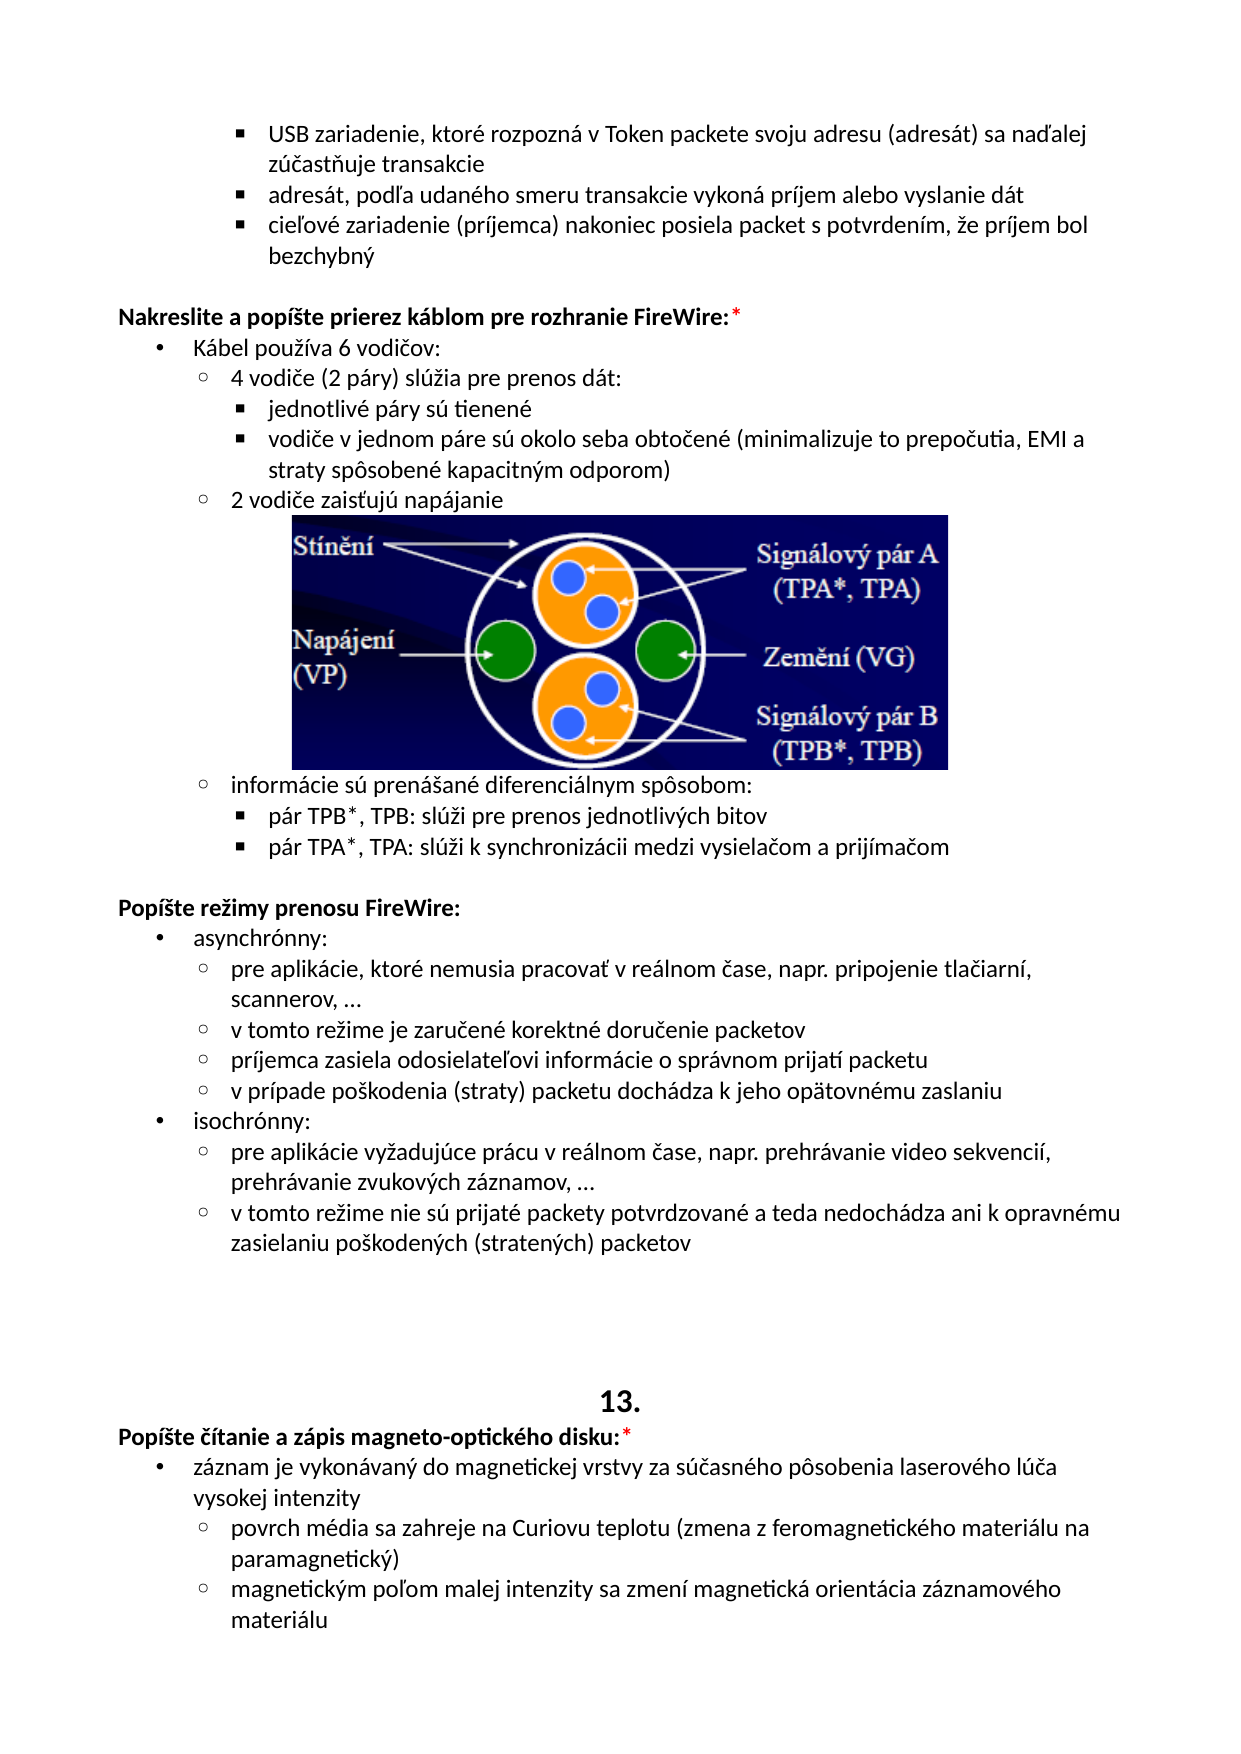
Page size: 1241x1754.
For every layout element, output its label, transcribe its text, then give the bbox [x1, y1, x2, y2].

list v prípade poškodenia (straty) packetu dochádza k jeho opätovnému zaslaniu [193, 1075, 1122, 1105]
list vodiče v jednom páre sú okolo seba obtočené (minimalizuje to prepočutia, EMI a straty spôsobené kapacitným odporom) [231, 423, 1122, 484]
list USB zariadenie, ktoré rozpozná v Token packete svoju adresu (adresát) sa naďalej zúčastňuje transakcie [231, 118, 1122, 179]
text Popíšte režimy prenosu FireWire: [118, 892, 1122, 922]
text Nakreslite a popíšte prierez káblom pre rozhranie FireWire:* [118, 301, 1122, 332]
list pre aplikácie, ktoré nemusia pracovať v reálnom čase, napr. pripojenie tlačiarní, scannerov, … [193, 953, 1122, 1014]
list 4 vodiče (2 páry) slúžia pre prenos dát: [193, 362, 1122, 393]
list magnetickým poľom malej intenzity sa zmení magnetická orientácia záznamového materiálu [193, 1573, 1122, 1634]
list záznam je vykonávaný do magnetickej vrstvy za súčasného pôsobenia laserového lúča vysokej intenzity [156, 1451, 1122, 1512]
list príjemca zasiela odosielateľovi informácie o správnom prijatí packetu [193, 1044, 1122, 1075]
list povrch média sa zahreje na Curiovu teplotu (zmena z feromagnetického materiálu na paramagnetický) [193, 1512, 1122, 1573]
list isochrónny: [156, 1105, 1122, 1136]
list pár TPB*, TPB: slúži pre prenos jednotlivých bitov [231, 800, 1122, 831]
list jednotlivé páry sú tienené [231, 393, 1122, 423]
list adresát, podľa udaného smeru transakcie vykoná príjem alebo vyslanie dát [231, 179, 1122, 210]
list v tomto režime nie sú prijaté packety potvrdzované a teda nedochádza ani k opravnému zasielaniu poškodených (stratených) packetov [193, 1197, 1122, 1258]
text Popíšte čítanie a zápis magneto-optického disku:* [118, 1421, 1122, 1451]
list Kábel používa 6 vodičov: [156, 332, 1122, 362]
list 2 vodiče zaisťujú napájanie [193, 484, 1122, 515]
list pár TPA*, TPA: slúži k synchronizácii medzi vysielačom a prijímačom [231, 831, 1122, 861]
list pre aplikácie vyžadujúce prácu v reálnom čase, napr. prehrávanie video sekvencií, prehrávanie zvukových záznamov, … [193, 1136, 1122, 1197]
list v tomto režime je zaručené korektné doručenie packetov [193, 1014, 1122, 1044]
list asynchrónny: [156, 922, 1122, 953]
text 13. [118, 1380, 1122, 1421]
list cieľové zariadenie (príjemca) nakoniec posiela packet s potvrdením, že príjem bol bezchybný [231, 210, 1122, 271]
list informácie sú prenášané diferenciálnym spôsobom: [193, 515, 1122, 800]
